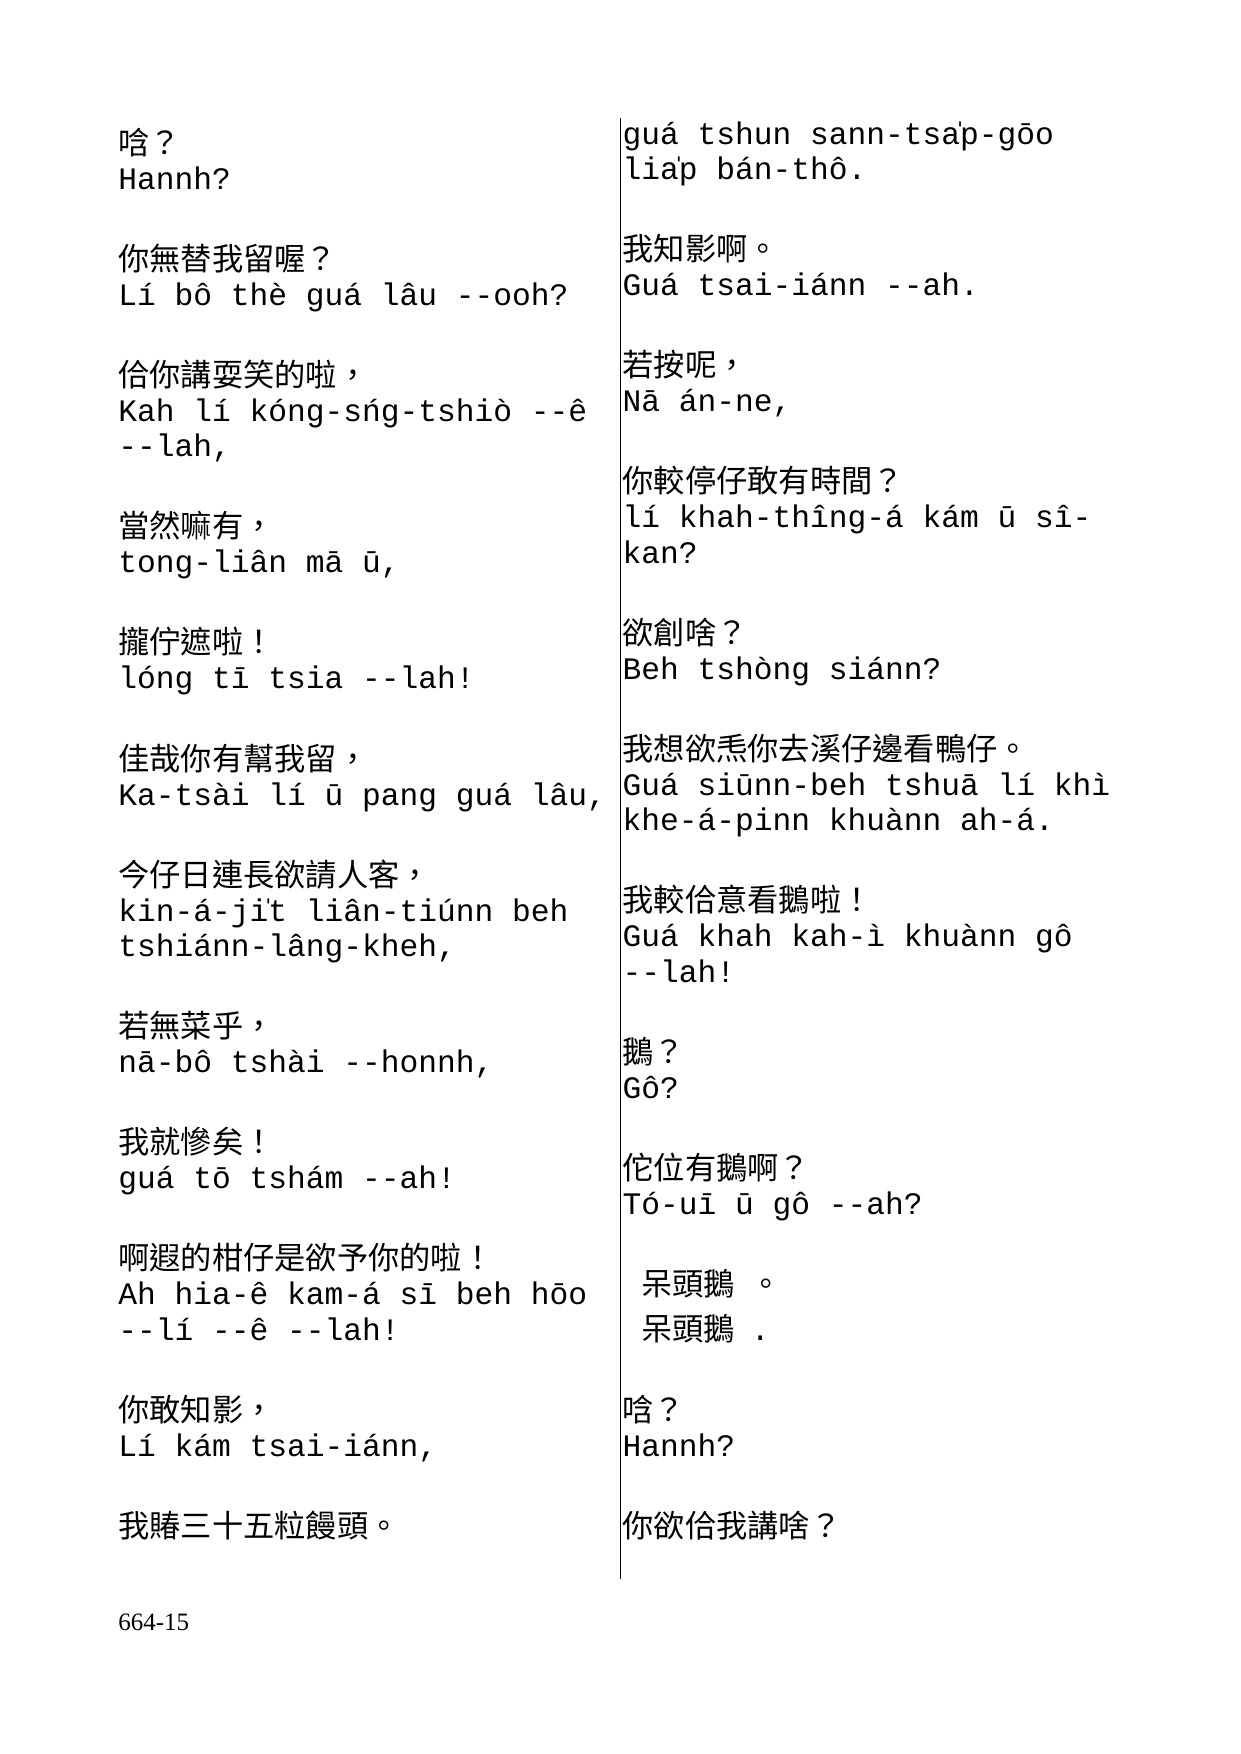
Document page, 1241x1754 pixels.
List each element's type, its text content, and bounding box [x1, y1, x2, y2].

text Hannh? [118, 163, 618, 199]
text 我賰三十五粒饅頭。 [118, 1501, 618, 1546]
text Guá khah kah-ì khuànn gô --lah! [622, 921, 1122, 991]
text lí khah-thîng-á kám ū sî-kan? [622, 502, 1122, 572]
text 我就慘矣！ [118, 1117, 618, 1162]
text guá tshun sann-tsa̍p-gōo lia̍p bán-thô. [622, 118, 1122, 189]
text 佮你講耍笑的啦， [118, 350, 618, 395]
text 我較佮意看鵝啦！ [622, 875, 1122, 921]
text 你欲佮我講啥？ [622, 1502, 1122, 1547]
text Ah hia-ê kam-á sī beh hōo --lí --ê --lah! [118, 1278, 618, 1349]
text 欲創啥？ [622, 608, 1122, 653]
text 呆頭鵝 . [622, 1304, 1122, 1350]
text Gô? [622, 1072, 1122, 1107]
text Tó-uī ū gô --ah? [622, 1188, 1122, 1223]
text Guá tsai-iánn --ah. [622, 269, 1122, 305]
text Guá siūnn-beh tshuā lí khì khe-á-pinn khuànn ah-á. [622, 769, 1122, 840]
text 你敢知影， [118, 1385, 618, 1430]
text kin-á-ji̍t liân-tiúnn beh tshiánn-lâng-kheh, [118, 895, 618, 966]
text 當然嘛有， [118, 502, 618, 547]
text 你無替我留喔？ [118, 234, 618, 279]
text 攏佇遮啦！ [118, 618, 618, 663]
text 若無菜乎， [118, 1001, 618, 1046]
text 你較停仔敢有時間？ [622, 456, 1122, 502]
text tong-liân mā ū, [118, 547, 618, 582]
text Lí bô thè guá lâu --ooh? [118, 279, 618, 315]
text Ka-tsài lí ū pang guá lâu, [118, 779, 618, 814]
text Beh tshòng siánn? [622, 653, 1122, 688]
text 我知影啊。 [622, 224, 1122, 269]
text Nā án-ne, [622, 386, 1122, 421]
text 呆頭鵝 。 [622, 1259, 1122, 1304]
text 啊遐的柑仔是欲予你的啦！ [118, 1233, 618, 1278]
text 今仔日連長欲請人客， [118, 850, 618, 895]
text Hannh? [622, 1431, 1122, 1466]
text 佳哉你有幫我留， [118, 734, 618, 779]
text Lí kám tsai-iánn, [118, 1430, 618, 1465]
text 唅？ [622, 1386, 1122, 1431]
text 若按呢， [622, 340, 1122, 386]
text Kah lí kóng-sńg-tshiò --ê --lah, [118, 395, 618, 466]
text 鵝？ [622, 1027, 1122, 1072]
text 唅？ [118, 118, 618, 163]
text 佗位有鵝啊？ [622, 1143, 1122, 1188]
text lóng tī tsia --lah! [118, 663, 618, 698]
text nā-bô tshài --honnh, [118, 1046, 618, 1082]
text 我想欲𤆬你去溪仔邊看鴨仔。 [622, 724, 1122, 769]
text guá tō tshám --ah! [118, 1162, 618, 1198]
